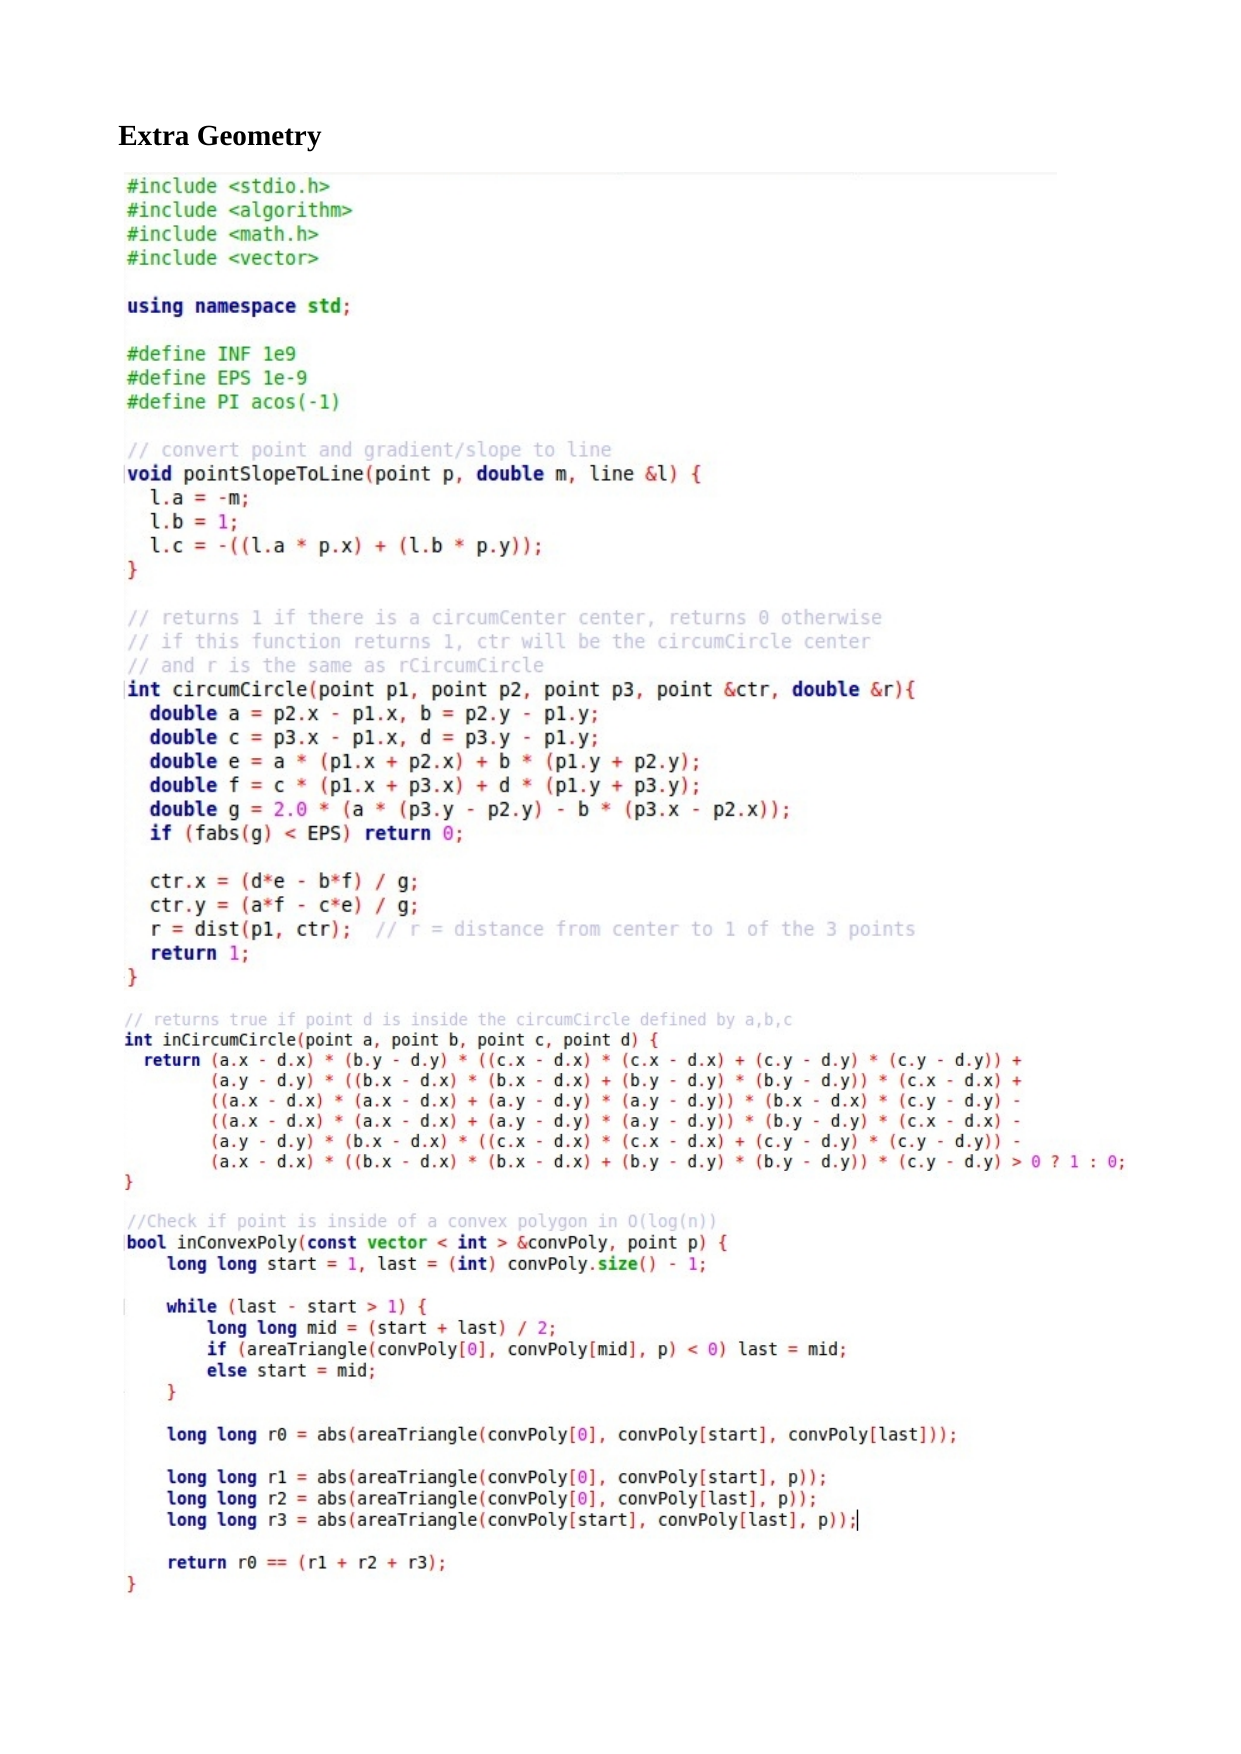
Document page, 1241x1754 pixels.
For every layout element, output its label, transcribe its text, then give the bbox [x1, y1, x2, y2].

text Extra Geometry [118, 118, 1122, 152]
picture [123, 999, 1128, 1600]
picture [123, 172, 1057, 991]
